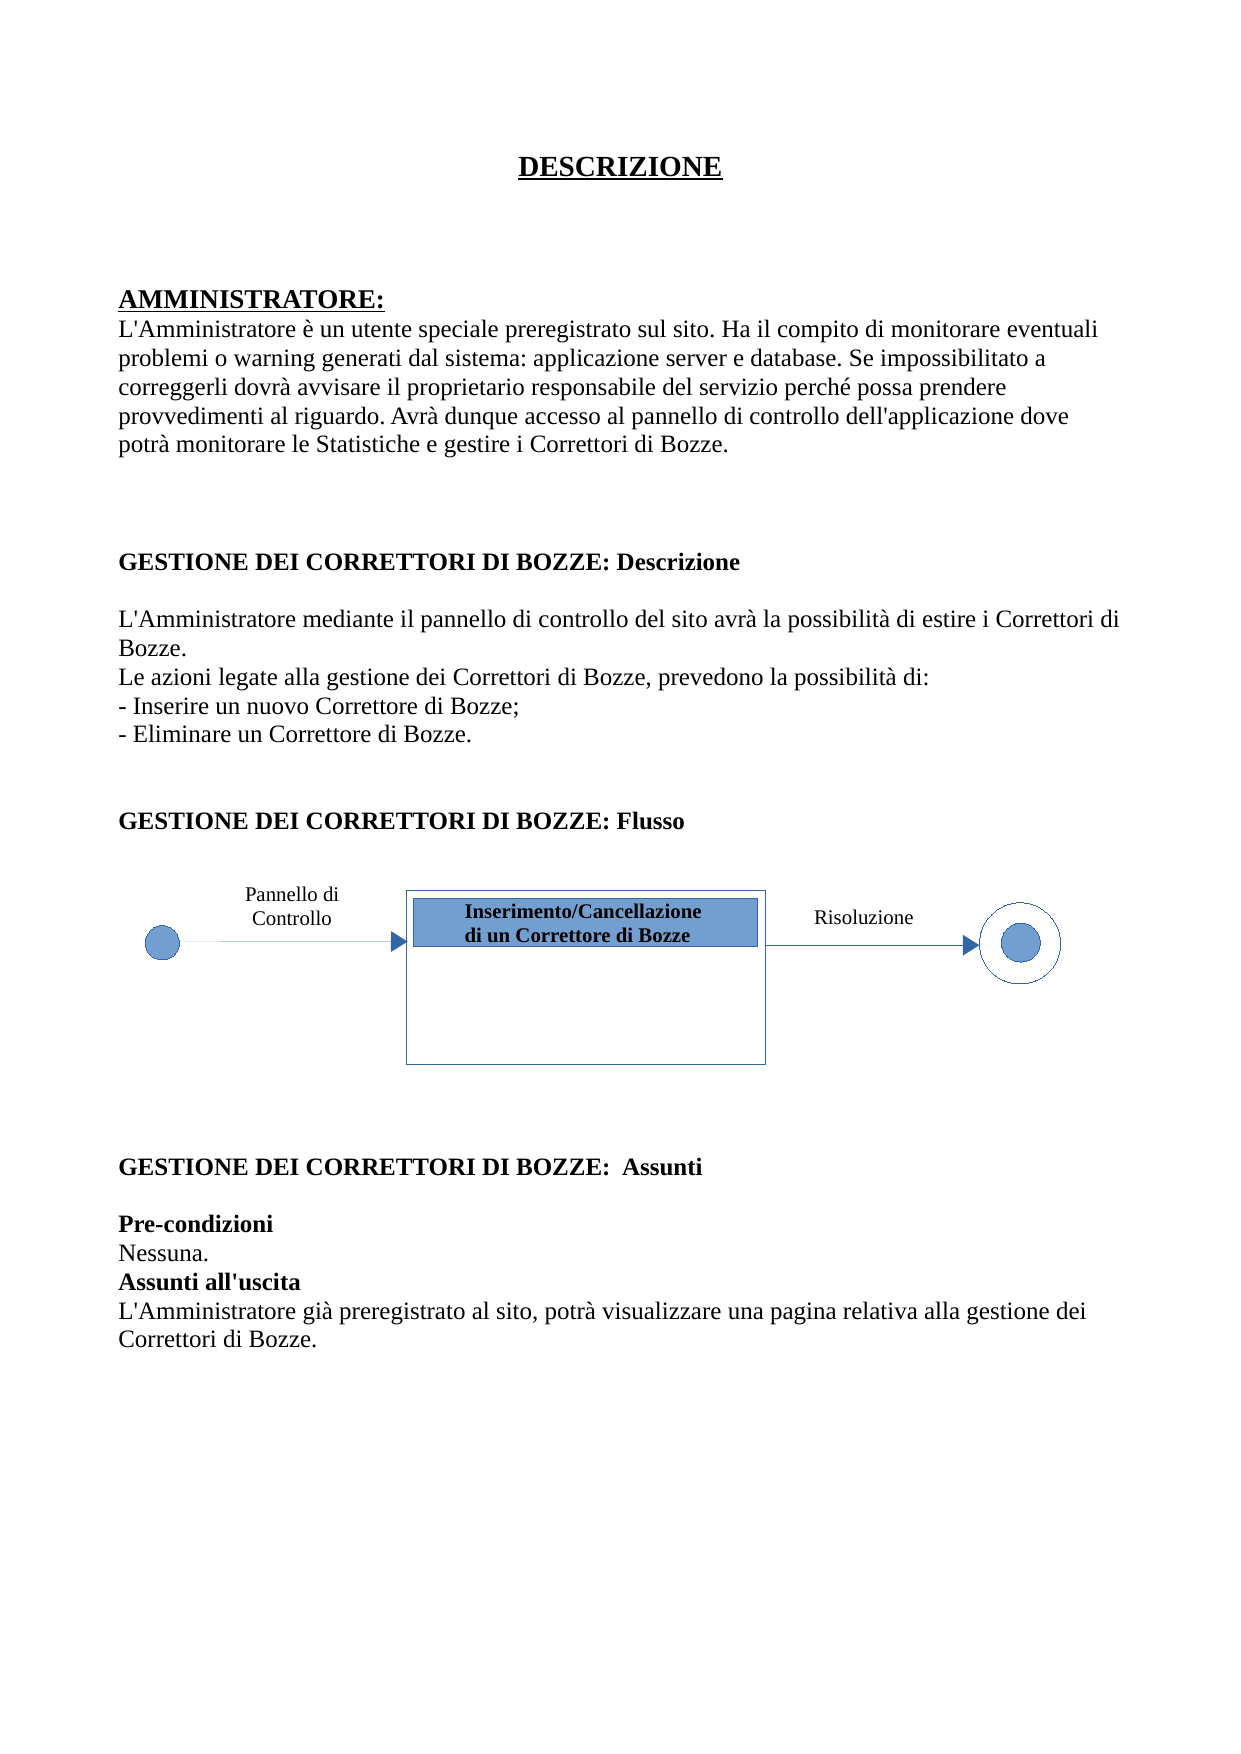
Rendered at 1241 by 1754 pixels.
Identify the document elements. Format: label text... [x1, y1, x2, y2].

text GESTIONE DEI CORRETTORI DI BOZZE: Assunti [118, 1152, 1122, 1181]
text - Eliminare un Correttore di Bozze. [118, 719, 1122, 748]
text AMMINISTRATORE: [118, 283, 1122, 314]
text Le azioni legate alla gestione dei Correttori di Bozze, prevedono la possibilità di: [118, 662, 1122, 691]
text DESCRIZIONE [118, 149, 1122, 183]
text Pre-condizioni [118, 1209, 1122, 1238]
text GESTIONE DEI CORRETTORI DI BOZZE: Descrizione [118, 547, 1122, 576]
text Assunti all'uscita [118, 1267, 1122, 1296]
text Nessuna. [118, 1238, 1122, 1267]
text GESTIONE DEI CORRETTORI DI BOZZE: Flusso [118, 806, 1122, 834]
text L'Amministratore già preregistrato al sito, potrà visualizzare una pagina relativa alla gestione dei Correttori di Bozze. [118, 1296, 1122, 1353]
text L'Amministratore è un utente speciale preregistrato sul sito. Ha il compito di monitorare eventuali problemi o warning generati dal sistema: applicazione server e database. Se impossibilitato a correggerli dovrà avvisare il proprietario responsabile del servizio perché possa prendere provvedimenti al riguardo. Avrà dunque accesso al pannello di controllo dell'applicazione dove potrà monitorare le Statistiche e gestire i Correttori di Bozze. [118, 314, 1122, 458]
text - Inserire un nuovo Correttore di Bozze; [118, 691, 1122, 719]
text L'Amministratore mediante il pannello di controllo del sito avrà la possibilità di estire i Correttori di Bozze. [118, 604, 1122, 662]
